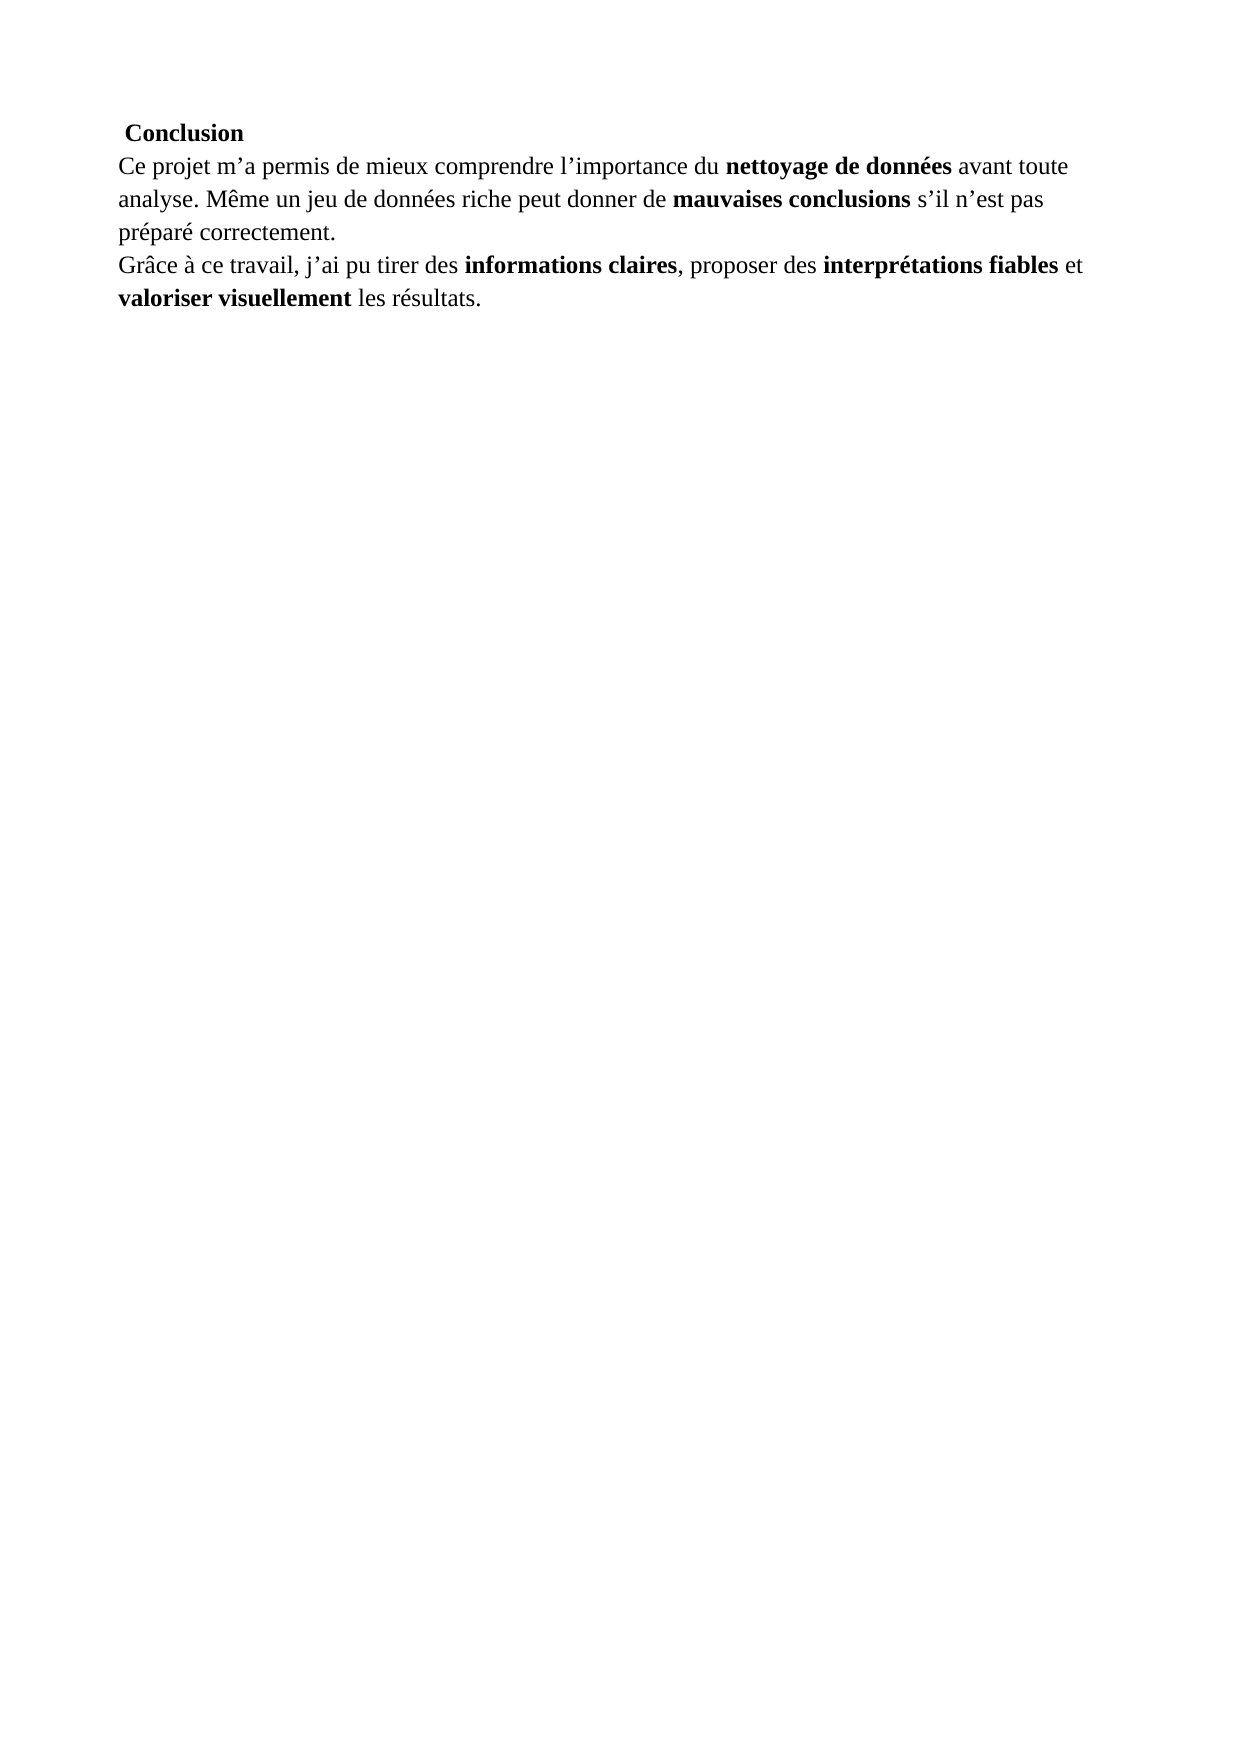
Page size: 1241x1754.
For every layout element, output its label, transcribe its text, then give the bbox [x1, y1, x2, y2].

text Conclusion Ce projet m’a permis de mieux comprendre l’importance du nettoyage de données avant toute analyse. Même un jeu de données riche peut donner de mauvaises conclusions s’il n’est pas préparé correctement. Grâce à ce travail, j’ai pu tirer des informations claires, proposer des interprétations fiables et valoriser visuellement les résultats. [118, 118, 1122, 312]
